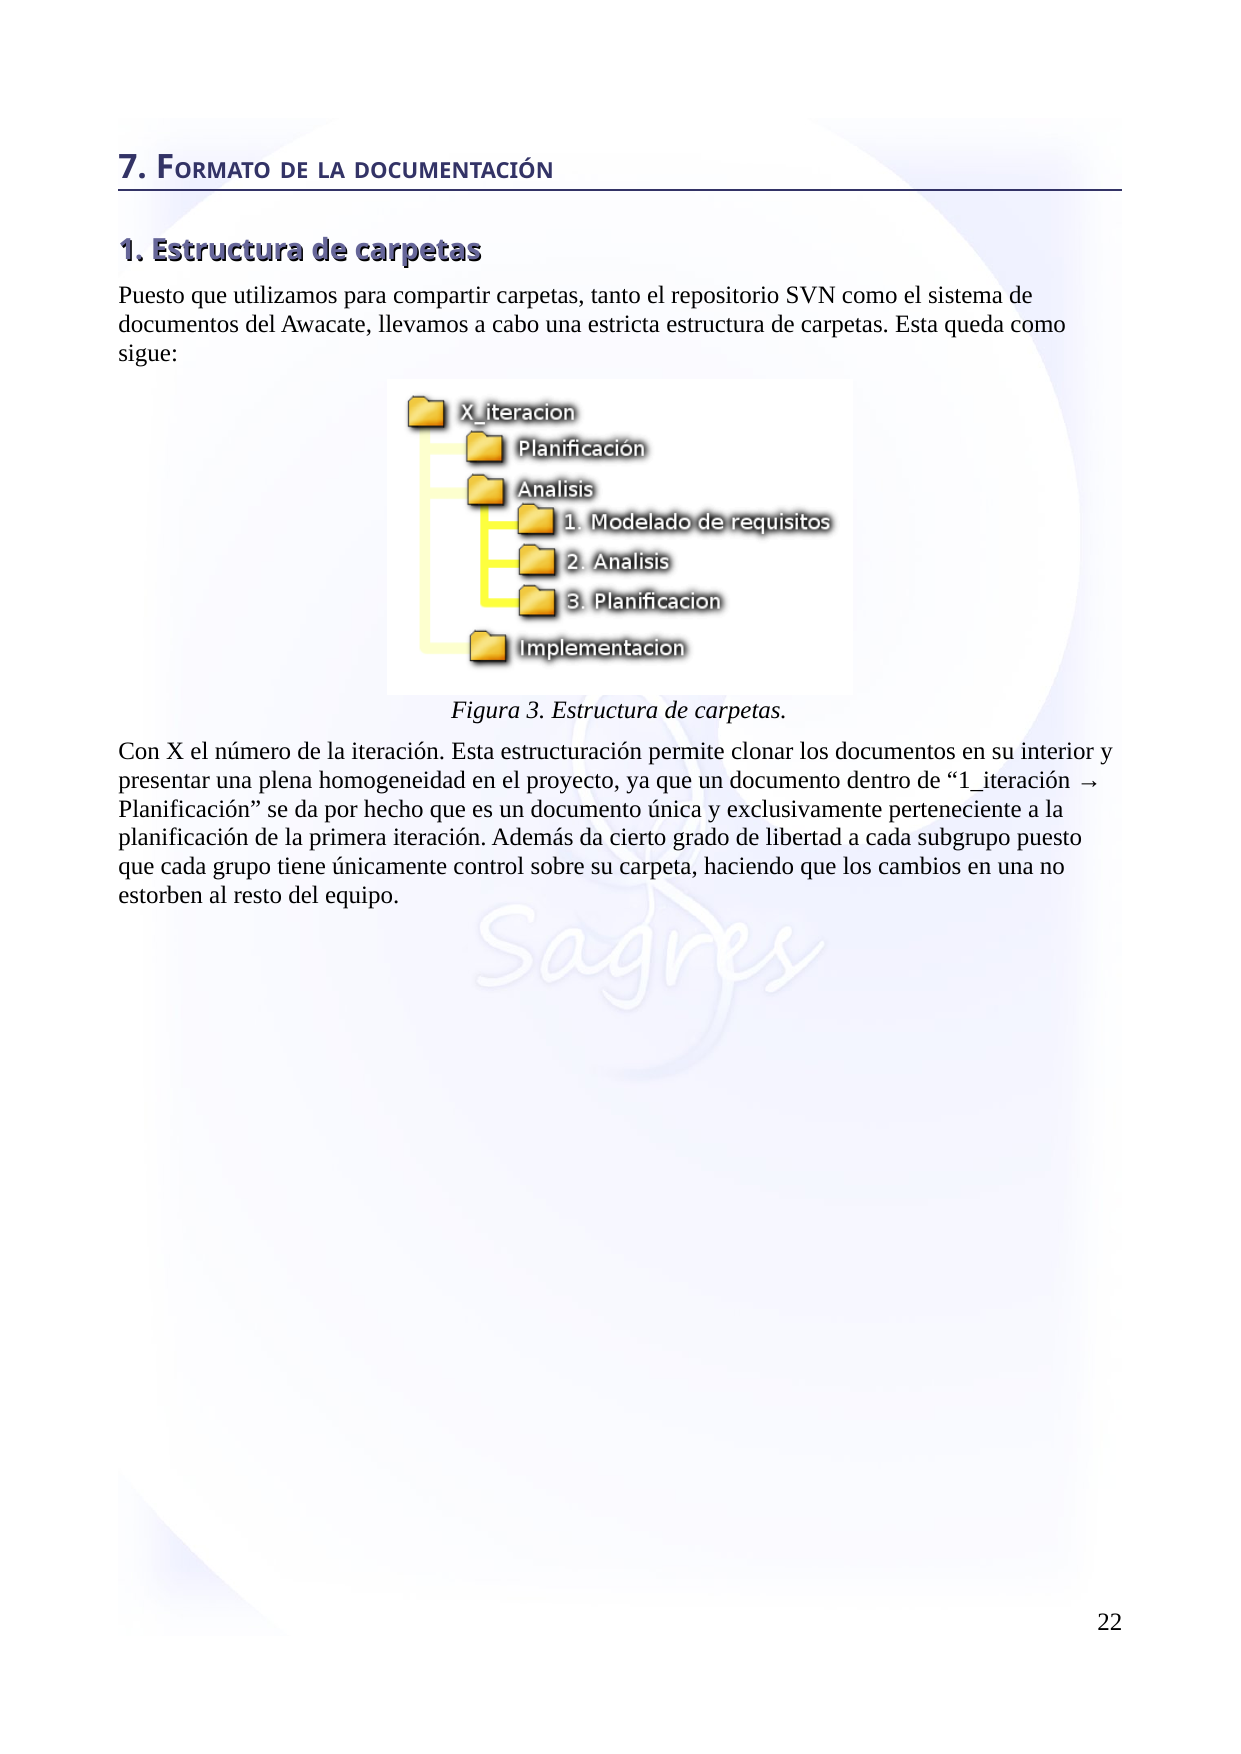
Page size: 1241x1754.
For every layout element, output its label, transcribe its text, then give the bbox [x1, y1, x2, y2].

picture [118, 191, 1122, 228]
subtitle 1. Estructura de carpetas [118, 228, 1122, 268]
text Puesto que utilizamos para compartir carpetas, tanto el repositorio SVN como el sistema de documentos del Awacate, llevamos a cabo una estricta estructura de carpetas. Esta queda como sigue: [118, 281, 1122, 367]
subtitle 7. Formato de la documentación [118, 143, 1122, 189]
picture [118, 724, 1122, 736]
picture [118, 118, 1122, 143]
picture [118, 268, 1122, 281]
text Figura 3. Estructura de carpetas. [118, 379, 1122, 724]
text Con X el número de la iteración. Esta estructuración permite clonar los documentos en su interior y presentar una plena homogeneidad en el proyecto, ya que un documento dentro de “1_iteración → Planificación” se da por hecho que es un documento única y exclusivamente perteneciente a la planificación de la primera iteración. Además da cierto grado de libertad a cada subgrupo puesto que cada grupo tiene únicamente control sobre su carpeta, haciendo que los cambios en una no estorben al resto del equipo. [118, 736, 1122, 909]
picture [118, 367, 1122, 695]
picture [118, 909, 1122, 1636]
